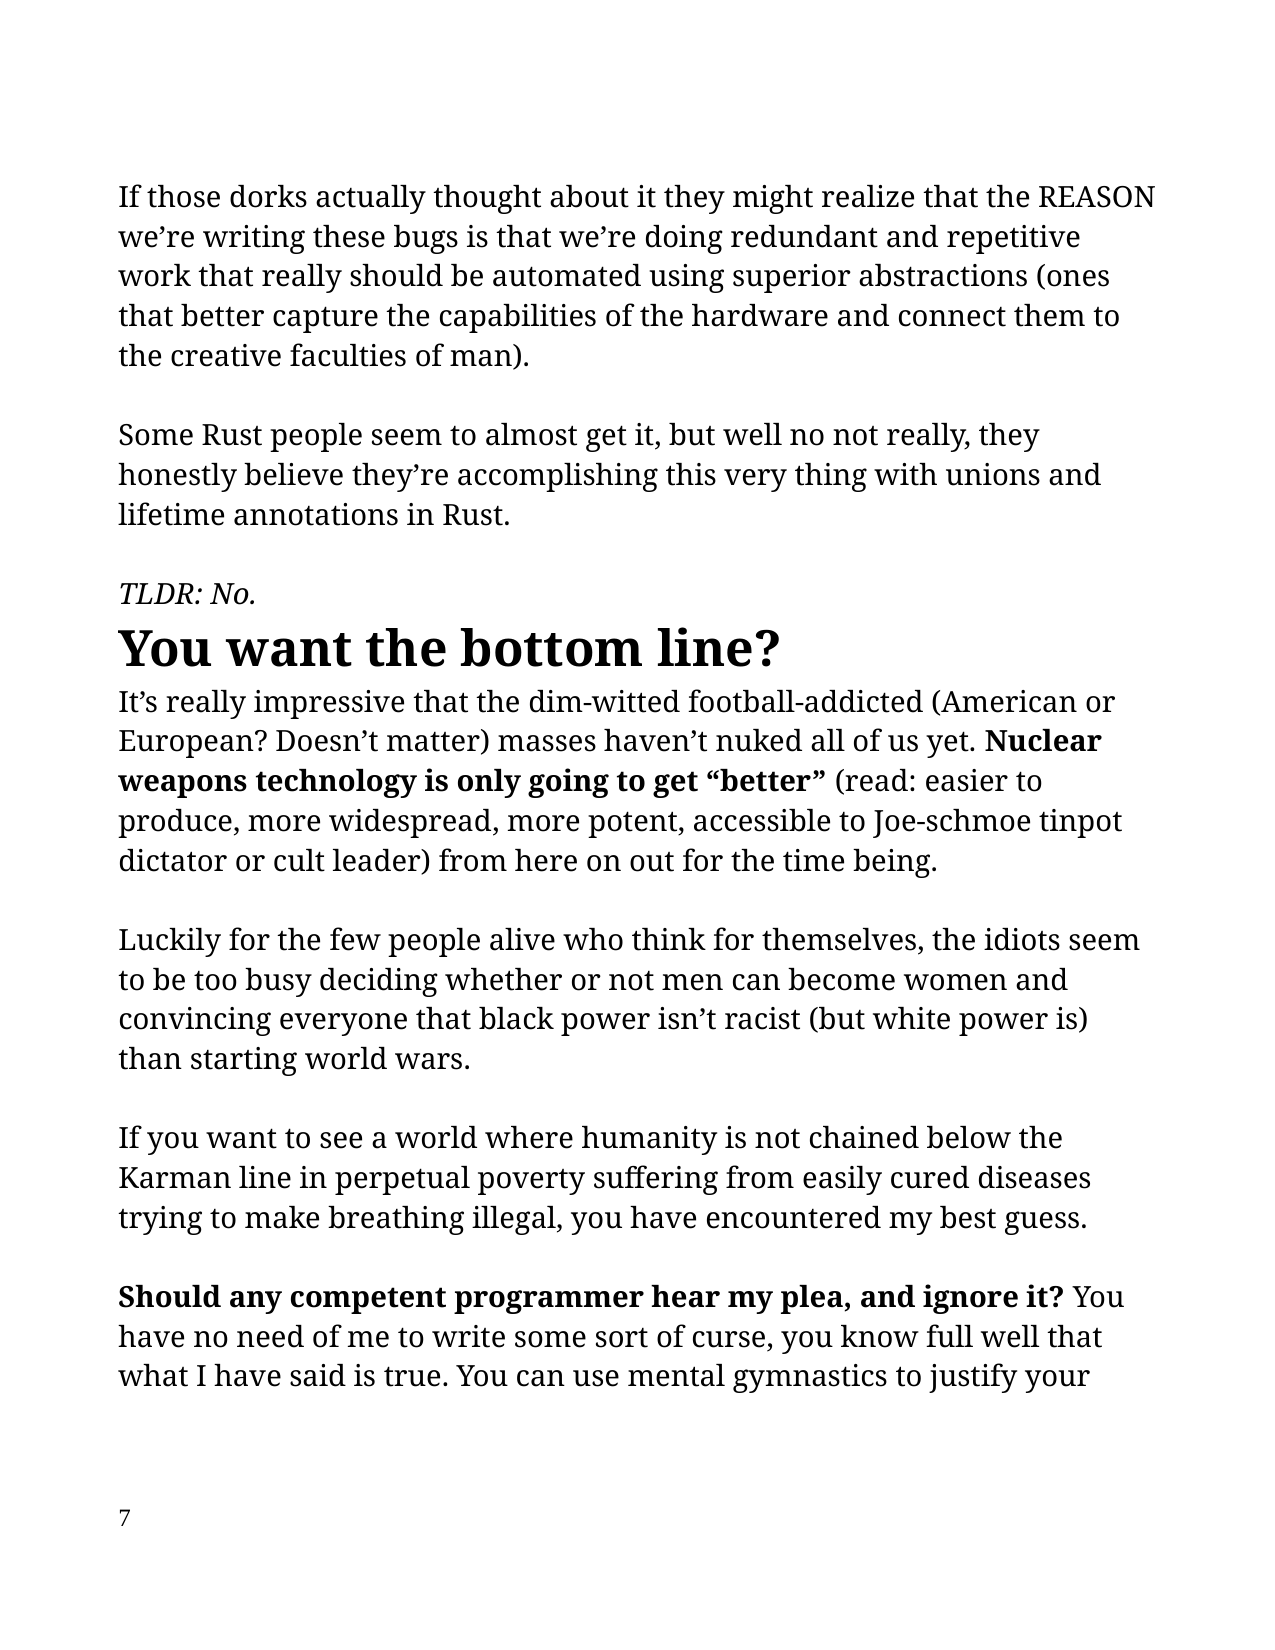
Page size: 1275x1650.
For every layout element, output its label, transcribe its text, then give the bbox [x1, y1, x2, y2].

text If those dorks actually thought about it they might realize that the REASON we’re writing these bugs is that we’re doing redundant and repetitive work that really should be automated using superior abstractions (ones that better capture the capabilities of the hardware and connect them to the creative faculties of man). [118, 176, 1157, 375]
text TLDR: No. [118, 573, 1157, 613]
text Some Rust people seem to almost get it, but well no not really, they honestly believe they’re accomplishing this very thing with unions and lifetime annotations in Rust. [118, 414, 1157, 533]
text You want the bottom line? It’s really impressive that the dim-witted football-addicted (American or European? Doesn’t matter) masses haven’t nuked all of us yet. Nuclear weapons technology is only going to get “better” (read: easier to produce, more widespread, more potent, accessible to Joe-schmoe tinpot dictator or cult leader) from here on out for the time being. [118, 613, 1157, 879]
text Luckily for the few people alive who think for themselves, the idiots seem to be too busy deciding whether or not men can become women and convincing everyone that black power isn’t racist (but white power is) than starting world wars. [118, 919, 1157, 1078]
text If you want to see a world where humanity is not chained below the Karman line in perpetual poverty suffering from easily cured diseases trying to make breathing illegal, you have encountered my best guess. [118, 1118, 1157, 1237]
text Should any competent programmer hear my plea, and ignore it? You have no need of me to write some sort of curse, you know full well that what I have said is true. You can use mental gymnastics to justify your [118, 1276, 1157, 1395]
